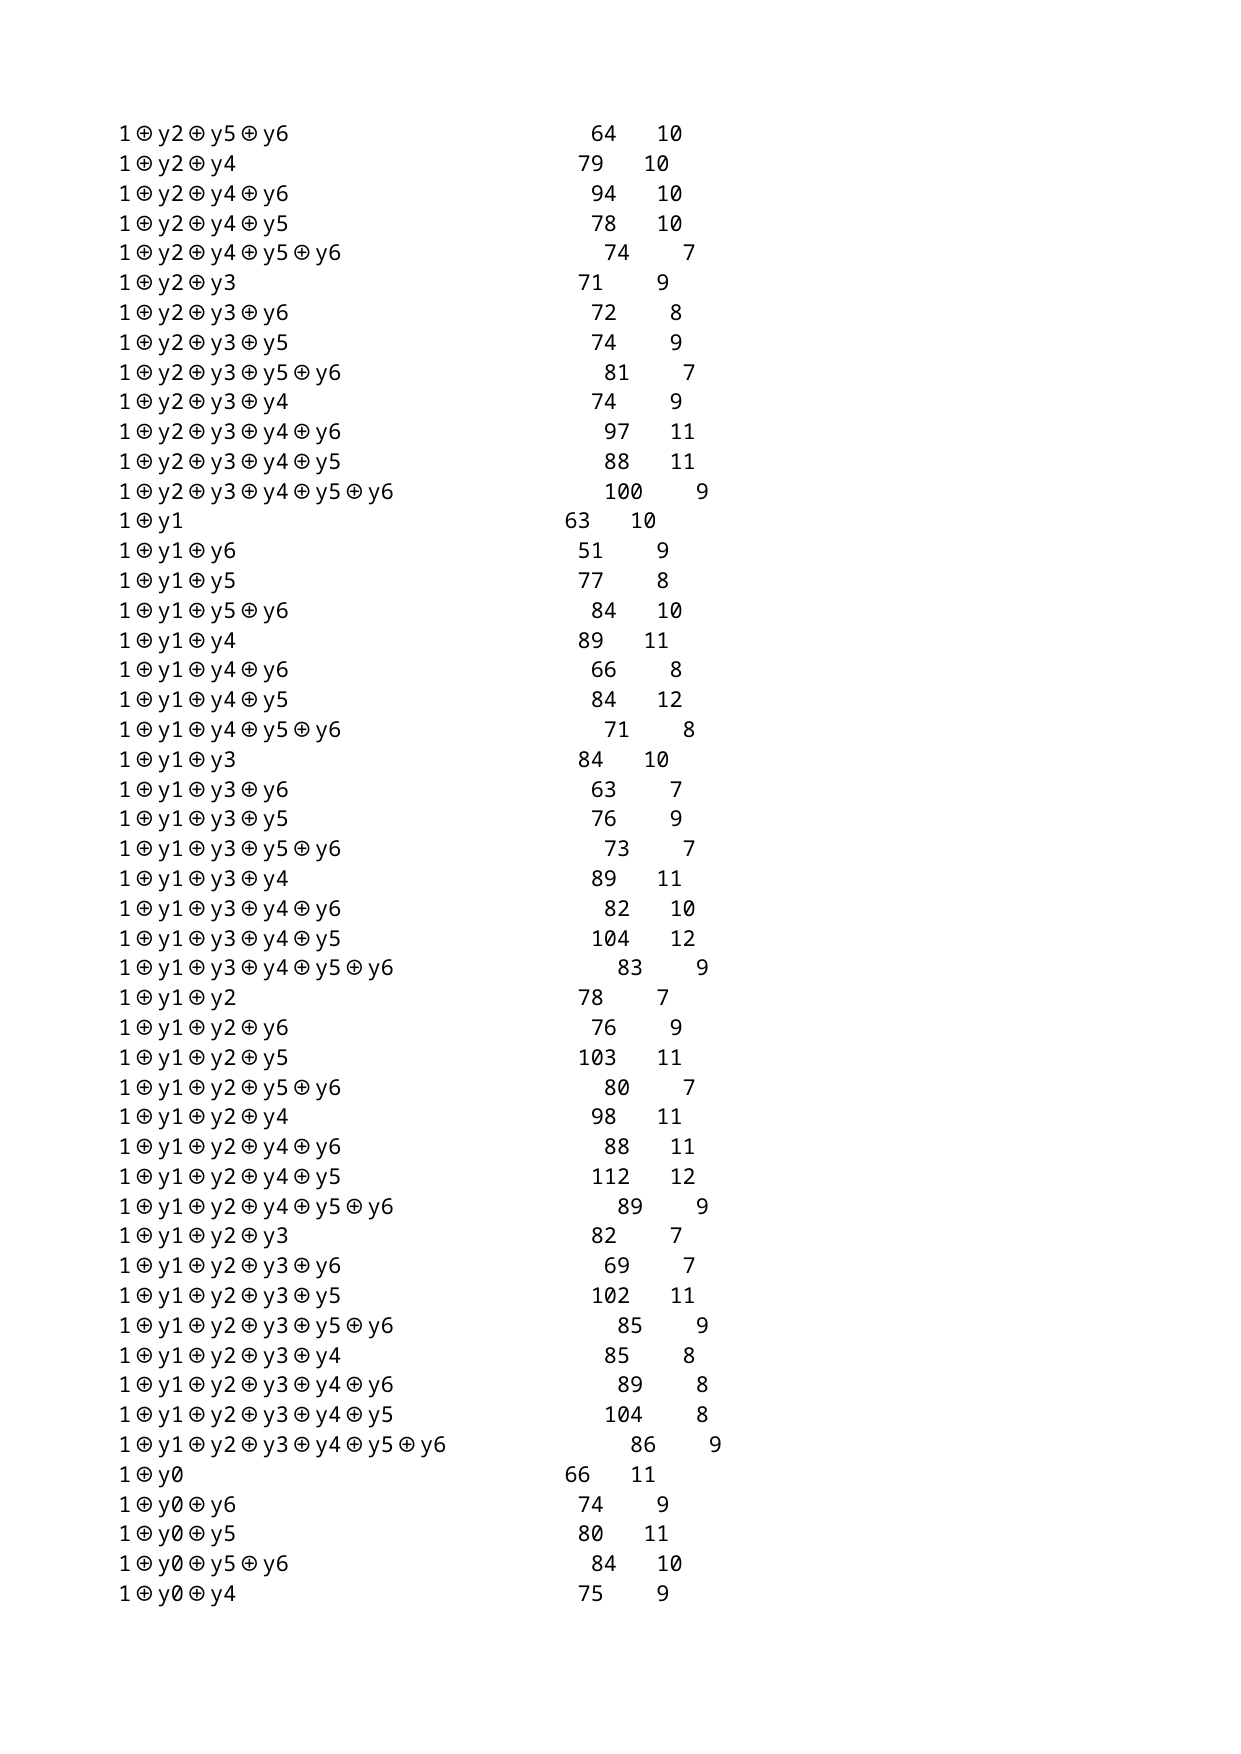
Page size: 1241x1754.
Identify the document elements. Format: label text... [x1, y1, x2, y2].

text 1⊕y2⊕y4⊕y6 94 10 [118, 178, 1122, 207]
text 1⊕y1⊕y2⊕y3⊕y5⊕y6 85 9 [118, 1310, 1122, 1339]
text 1⊕y2⊕y3⊕y4⊕y6 97 11 [118, 416, 1122, 446]
text 1⊕y1⊕y3⊕y6 63 7 [118, 773, 1122, 803]
text 1⊕y1⊕y3⊕y5 76 9 [118, 803, 1122, 833]
text 1⊕y1⊕y3⊕y5⊕y6 73 7 [118, 833, 1122, 863]
text 1⊕y1⊕y2⊕y3⊕y4⊕y5⊕y6 86 9 [118, 1429, 1122, 1459]
text 1⊕y1⊕y2⊕y3⊕y4⊕y6 89 8 [118, 1369, 1122, 1399]
text 1⊕y1⊕y5 77 8 [118, 565, 1122, 595]
text 1⊕y0⊕y4 75 9 [118, 1578, 1122, 1608]
text 1⊕y2⊕y4⊕y5⊕y6 74 7 [118, 237, 1122, 267]
text 1⊕y1⊕y2⊕y3⊕y4 85 8 [118, 1339, 1122, 1369]
text 1⊕y2⊕y4 79 10 [118, 148, 1122, 178]
text 1⊕y1⊕y6 51 9 [118, 535, 1122, 565]
text 1⊕y2⊕y3 71 9 [118, 267, 1122, 297]
text 1⊕y1⊕y2⊕y5⊕y6 80 7 [118, 1071, 1122, 1101]
text 1⊕y0⊕y5 80 11 [118, 1518, 1122, 1548]
text 1⊕y2⊕y3⊕y4⊕y5⊕y6 100 9 [118, 476, 1122, 505]
text 1⊕y1 63 10 [118, 505, 1122, 535]
text 1⊕y1⊕y2⊕y4⊕y5⊕y6 89 9 [118, 1191, 1122, 1220]
text 1⊕y2⊕y4⊕y5 78 10 [118, 207, 1122, 237]
text 1⊕y1⊕y2⊕y4 98 11 [118, 1101, 1122, 1131]
text 1⊕y1⊕y2⊕y3 82 7 [118, 1220, 1122, 1250]
text 1⊕y1⊕y3⊕y4⊕y5 104 12 [118, 922, 1122, 952]
text 1⊕y1⊕y2⊕y4⊕y5 112 12 [118, 1161, 1122, 1191]
text 1⊕y0⊕y6 74 9 [118, 1488, 1122, 1518]
text 1⊕y2⊕y3⊕y5 74 9 [118, 327, 1122, 356]
text 1⊕y2⊕y3⊕y4 74 9 [118, 386, 1122, 416]
text 1⊕y1⊕y2⊕y4⊕y6 88 11 [118, 1131, 1122, 1161]
text 1⊕y1⊕y3⊕y4 89 11 [118, 863, 1122, 893]
text 1⊕y1⊕y3⊕y4⊕y5⊕y6 83 9 [118, 952, 1122, 982]
text 1⊕y1⊕y2⊕y6 76 9 [118, 1012, 1122, 1042]
text 1⊕y1⊕y4⊕y6 66 8 [118, 654, 1122, 684]
text 1⊕y1⊕y5⊕y6 84 10 [118, 595, 1122, 624]
text 1⊕y1⊕y4⊕y5⊕y6 71 8 [118, 714, 1122, 744]
text 1⊕y0 66 11 [118, 1459, 1122, 1488]
text 1⊕y2⊕y5⊕y6 64 10 [118, 118, 1122, 148]
text 1⊕y1⊕y2⊕y3⊕y5 102 11 [118, 1280, 1122, 1310]
text 1⊕y2⊕y3⊕y5⊕y6 81 7 [118, 356, 1122, 386]
text 1⊕y0⊕y5⊕y6 84 10 [118, 1548, 1122, 1578]
text 1⊕y2⊕y3⊕y4⊕y5 88 11 [118, 446, 1122, 476]
text 1⊕y1⊕y2⊕y5 103 11 [118, 1042, 1122, 1071]
text 1⊕y1⊕y2⊕y3⊕y6 69 7 [118, 1250, 1122, 1280]
text 1⊕y1⊕y3 84 10 [118, 744, 1122, 773]
text 1⊕y1⊕y4⊕y5 84 12 [118, 684, 1122, 714]
text 1⊕y1⊕y3⊕y4⊕y6 82 10 [118, 893, 1122, 922]
text 1⊕y1⊕y2 78 7 [118, 982, 1122, 1012]
text 1⊕y2⊕y3⊕y6 72 8 [118, 297, 1122, 327]
text 1⊕y1⊕y4 89 11 [118, 624, 1122, 654]
text 1⊕y1⊕y2⊕y3⊕y4⊕y5 104 8 [118, 1399, 1122, 1429]
